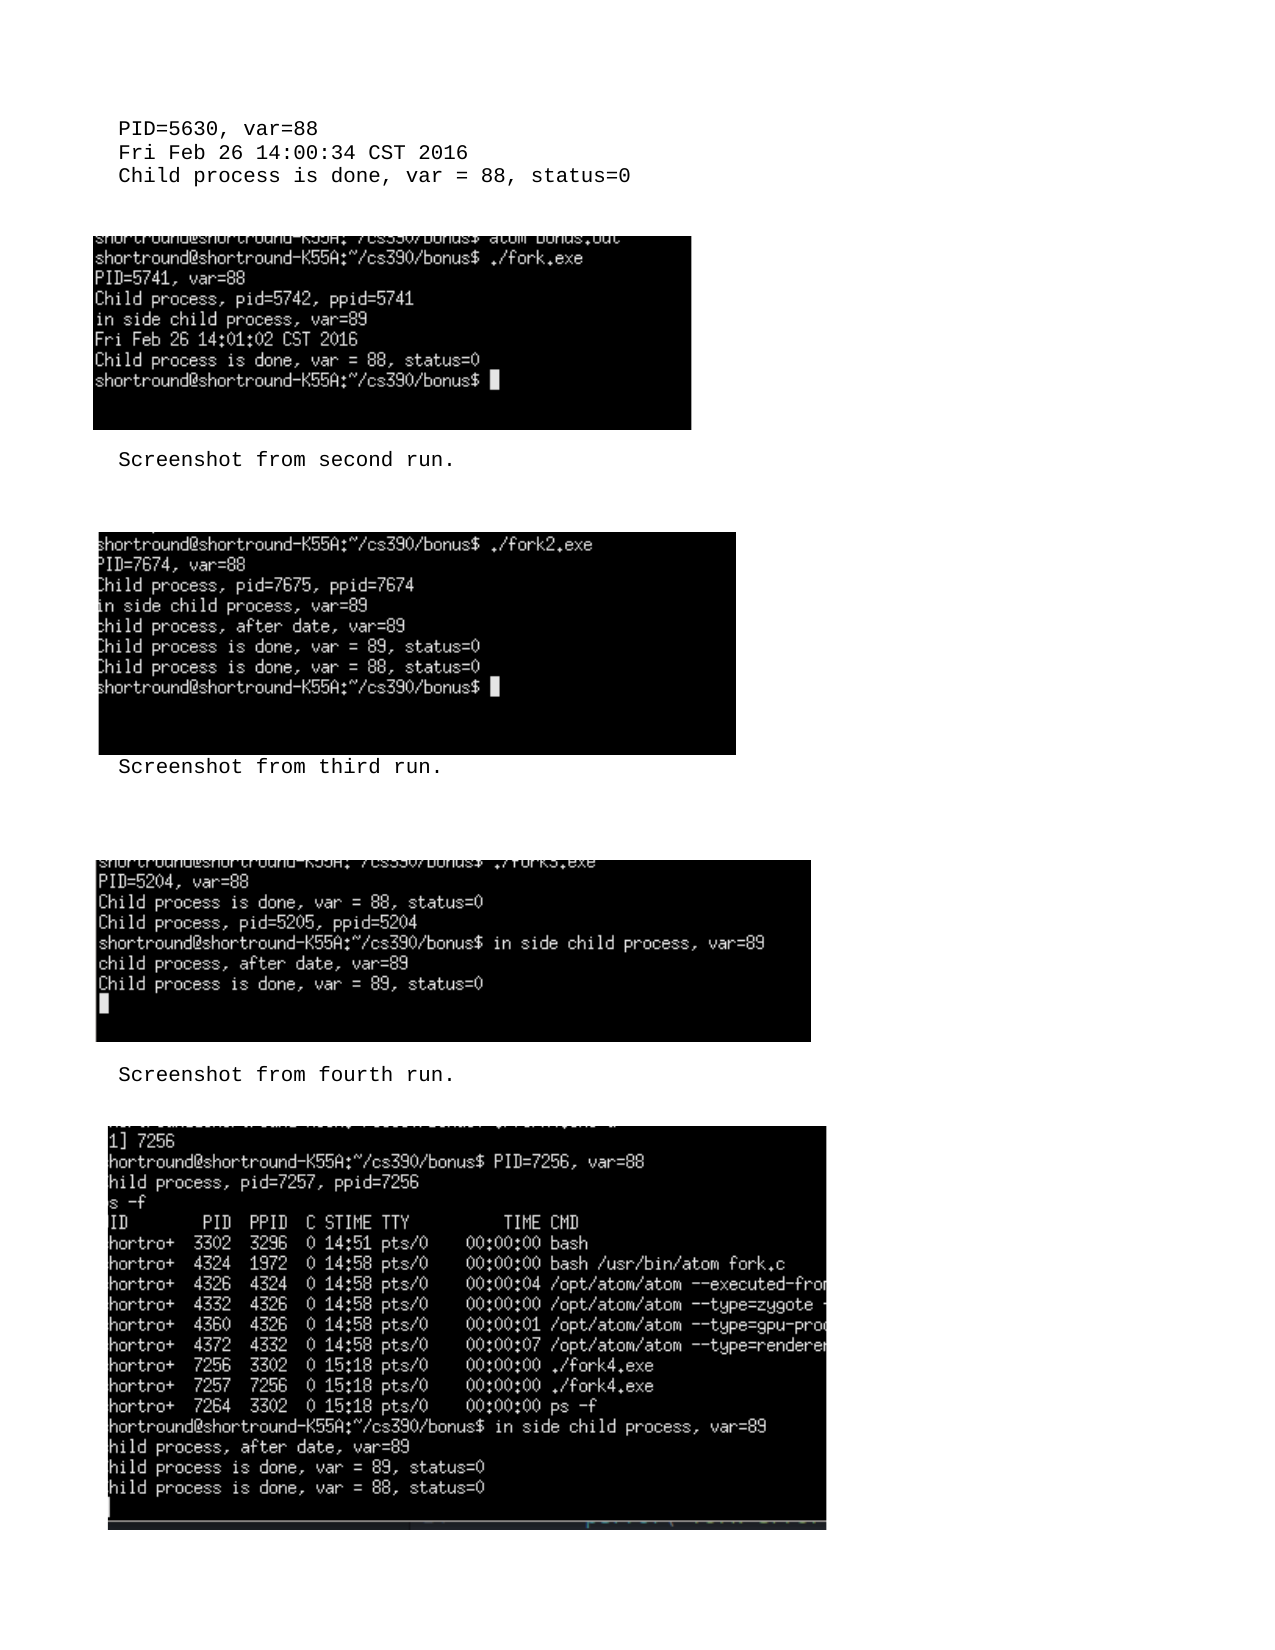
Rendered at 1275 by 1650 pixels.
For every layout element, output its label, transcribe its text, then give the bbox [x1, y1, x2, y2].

picture [107, 1126, 827, 1530]
picture [93, 236, 692, 430]
text Child process is done, var = 88, status=0 [118, 165, 1157, 189]
text Fri Feb 26 14:00:34 CST 2016 [118, 142, 1157, 165]
text Screenshot from second run. [118, 449, 1157, 473]
text Screenshot from third run. [118, 757, 1157, 780]
text PID=5630, var=88 [118, 118, 1157, 142]
text Screenshot from fourth run. [118, 1064, 1157, 1088]
picture [98, 532, 736, 755]
picture [95, 860, 811, 1042]
